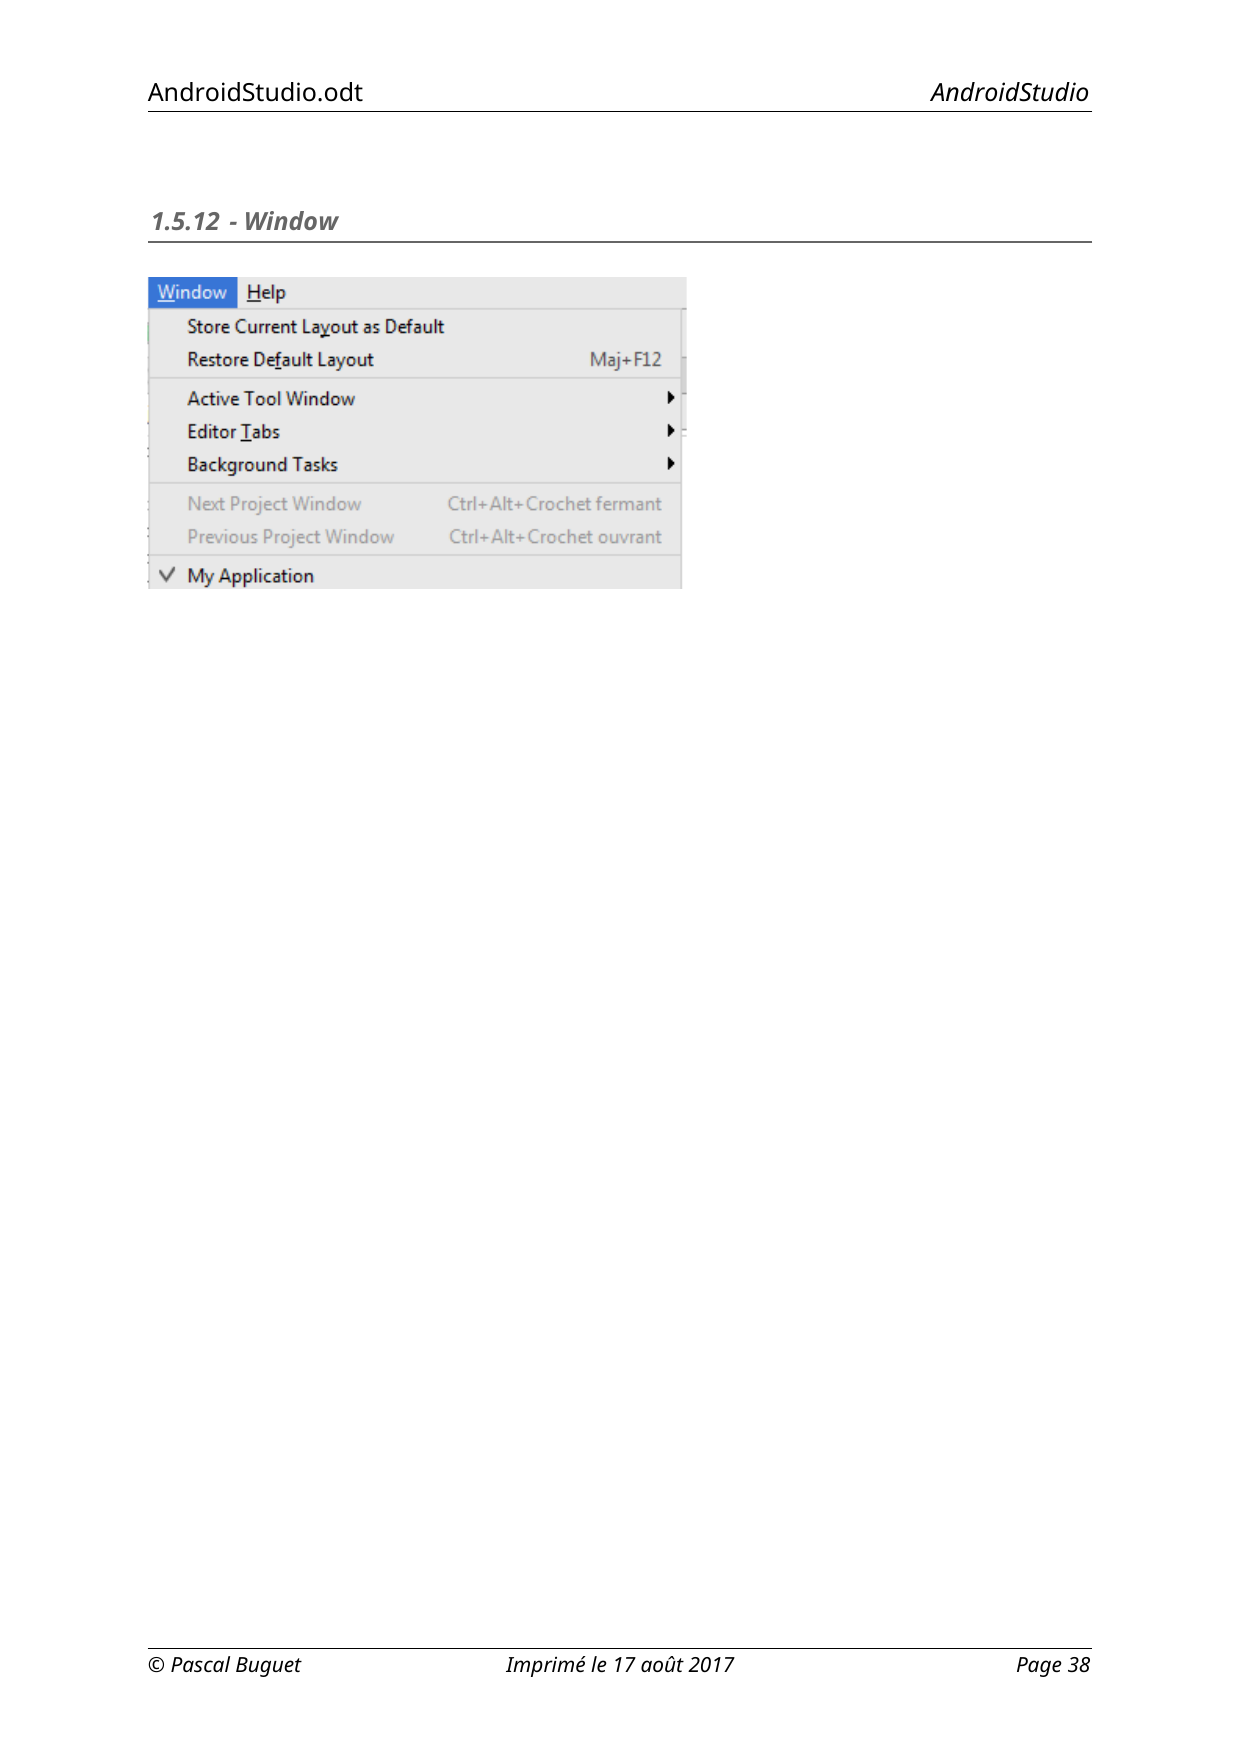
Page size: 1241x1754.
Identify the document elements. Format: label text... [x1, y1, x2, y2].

subtitle - Window [148, 201, 1092, 241]
picture [147, 277, 687, 589]
